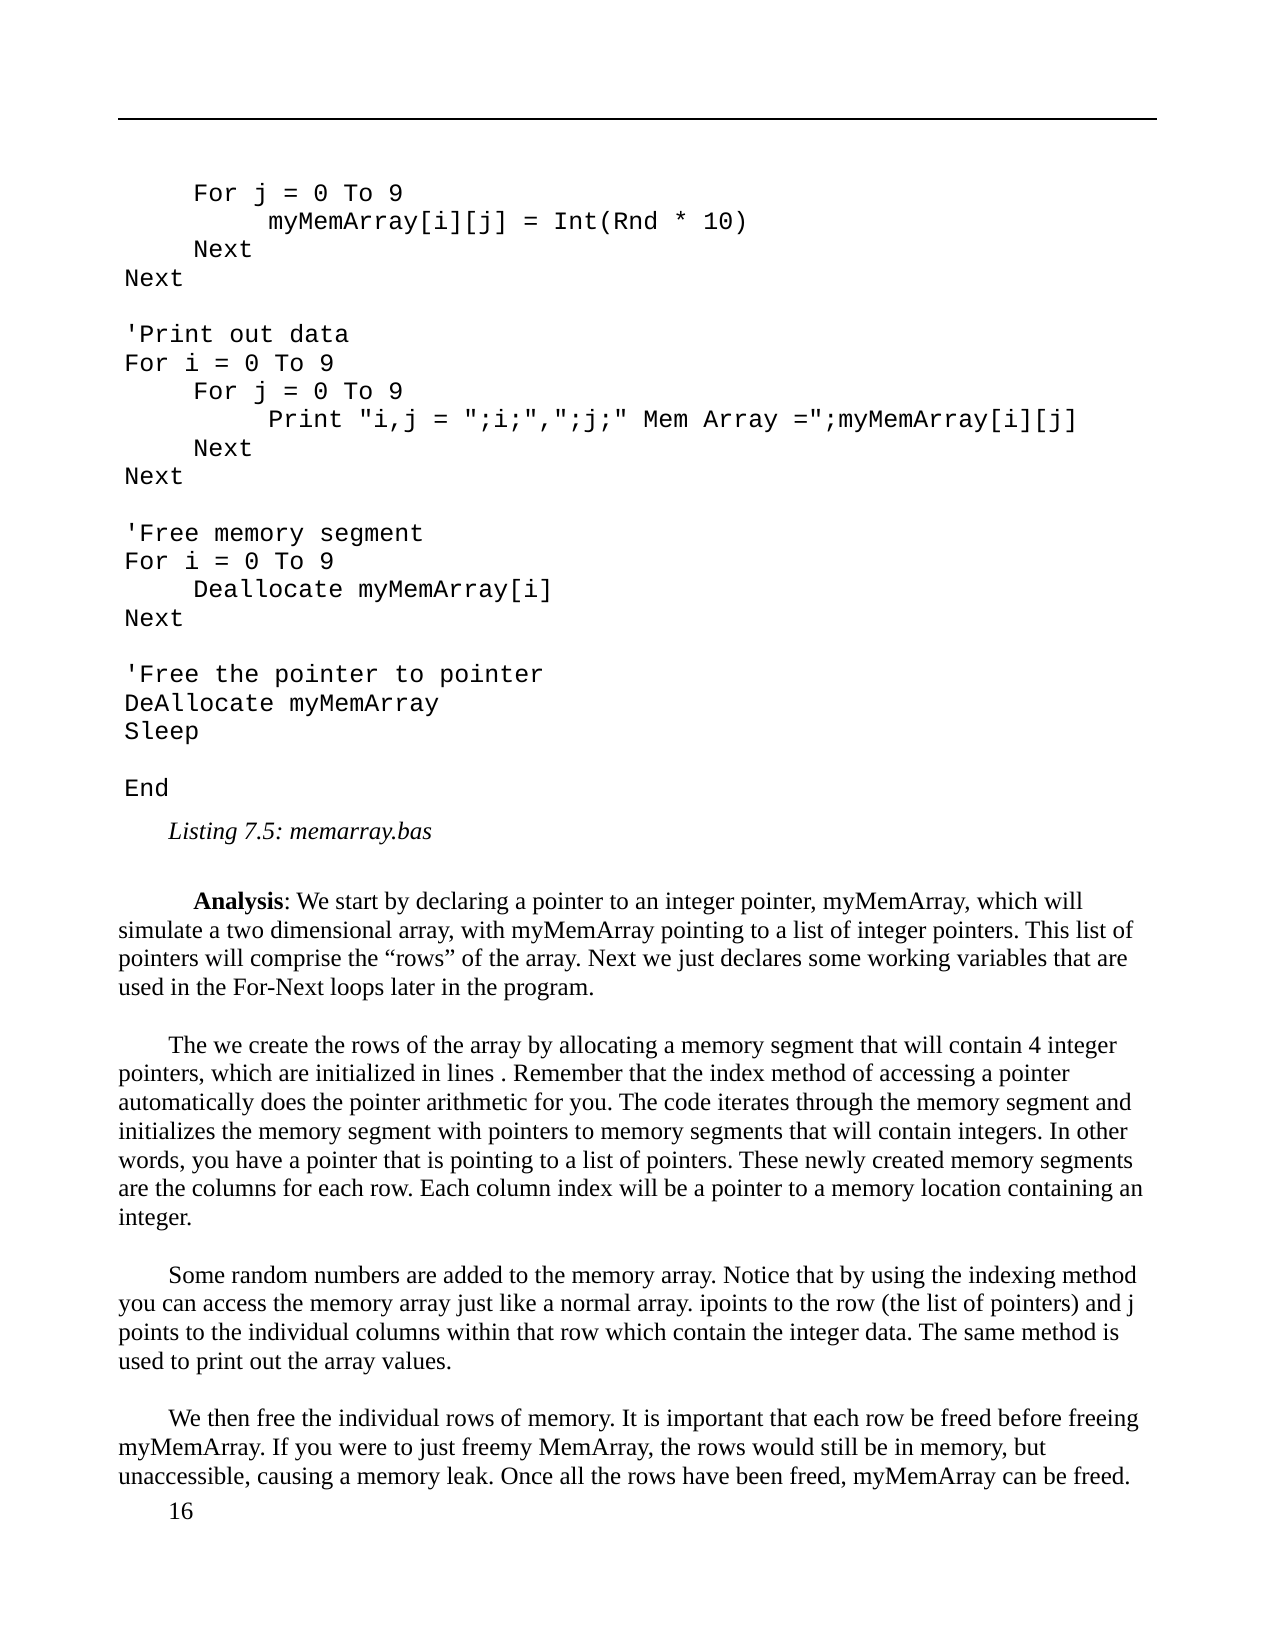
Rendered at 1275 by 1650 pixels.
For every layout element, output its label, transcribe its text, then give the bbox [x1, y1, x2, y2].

text Some random numbers are added to the memory array. Notice that by using the indexing method you can access the memory array just like a normal array. ipoints to the row (the list of pointers) and j points to the individual columns within that row which contain the integer data. The same method is used to print out the array values. [118, 1260, 1157, 1375]
text Next [118, 435, 1157, 463]
text Next [118, 605, 1157, 633]
text The we create the rows of the array by allocating a memory segment that will contain 4 integer pointers, which are initialized in lines . Remember that the index method of accessing a pointer automatically does the pointer arithmetic for you. The code iterates through the memory segment and initializes the memory segment with pointers to memory segments that will contain integers. In other words, you have a pointer that is pointing to a list of pointers. These newly created memory segments are the columns for each row. Each column index will be a pointer to a memory location containing an integer. [118, 1030, 1157, 1231]
text Next [118, 237, 1157, 265]
text Analysis: We start by declaring a pointer to an integer pointer, myMemArray, which will simulate a two dimensional array, with myMemArray pointing to a list of integer pointers. This list of pointers will comprise the “rows” of the array. Next we just declares some working variables that are used in the For-Next loops later in the program. [118, 886, 1157, 1001]
text For i = 0 To 9 [118, 350, 1157, 378]
text Next [118, 463, 1157, 492]
text For j = 0 To 9 [118, 378, 1157, 407]
text We then free the individual rows of memory. It is important that each row be freed before freeing myMemArray. If you were to just freemy MemArray, the rows would still be in memory, but unaccessible, causing a memory leak. Once all the rows have been freed, myMemArray can be freed. [118, 1403, 1157, 1490]
text For j = 0 To 9 [118, 180, 1157, 208]
text Next [118, 265, 1157, 293]
text 'Free memory segment [118, 520, 1157, 548]
text Deallocate myMemArray[i] [118, 577, 1157, 605]
text Sleep [118, 718, 1157, 747]
text End [118, 775, 1157, 803]
text 'Free the pointer to pointer [118, 662, 1157, 690]
text 'Print out data [118, 322, 1157, 350]
text Print "i,j = ";i;",";j;" Mem Array =";myMemArray[i][j] [118, 407, 1157, 435]
text For i = 0 To 9 [118, 548, 1157, 577]
text DeAllocate myMemArray [118, 690, 1157, 718]
text Listing 7.5: memarray.bas [118, 816, 1157, 845]
text myMemArray[i][j] = Int(Rnd * 10) [118, 208, 1157, 237]
